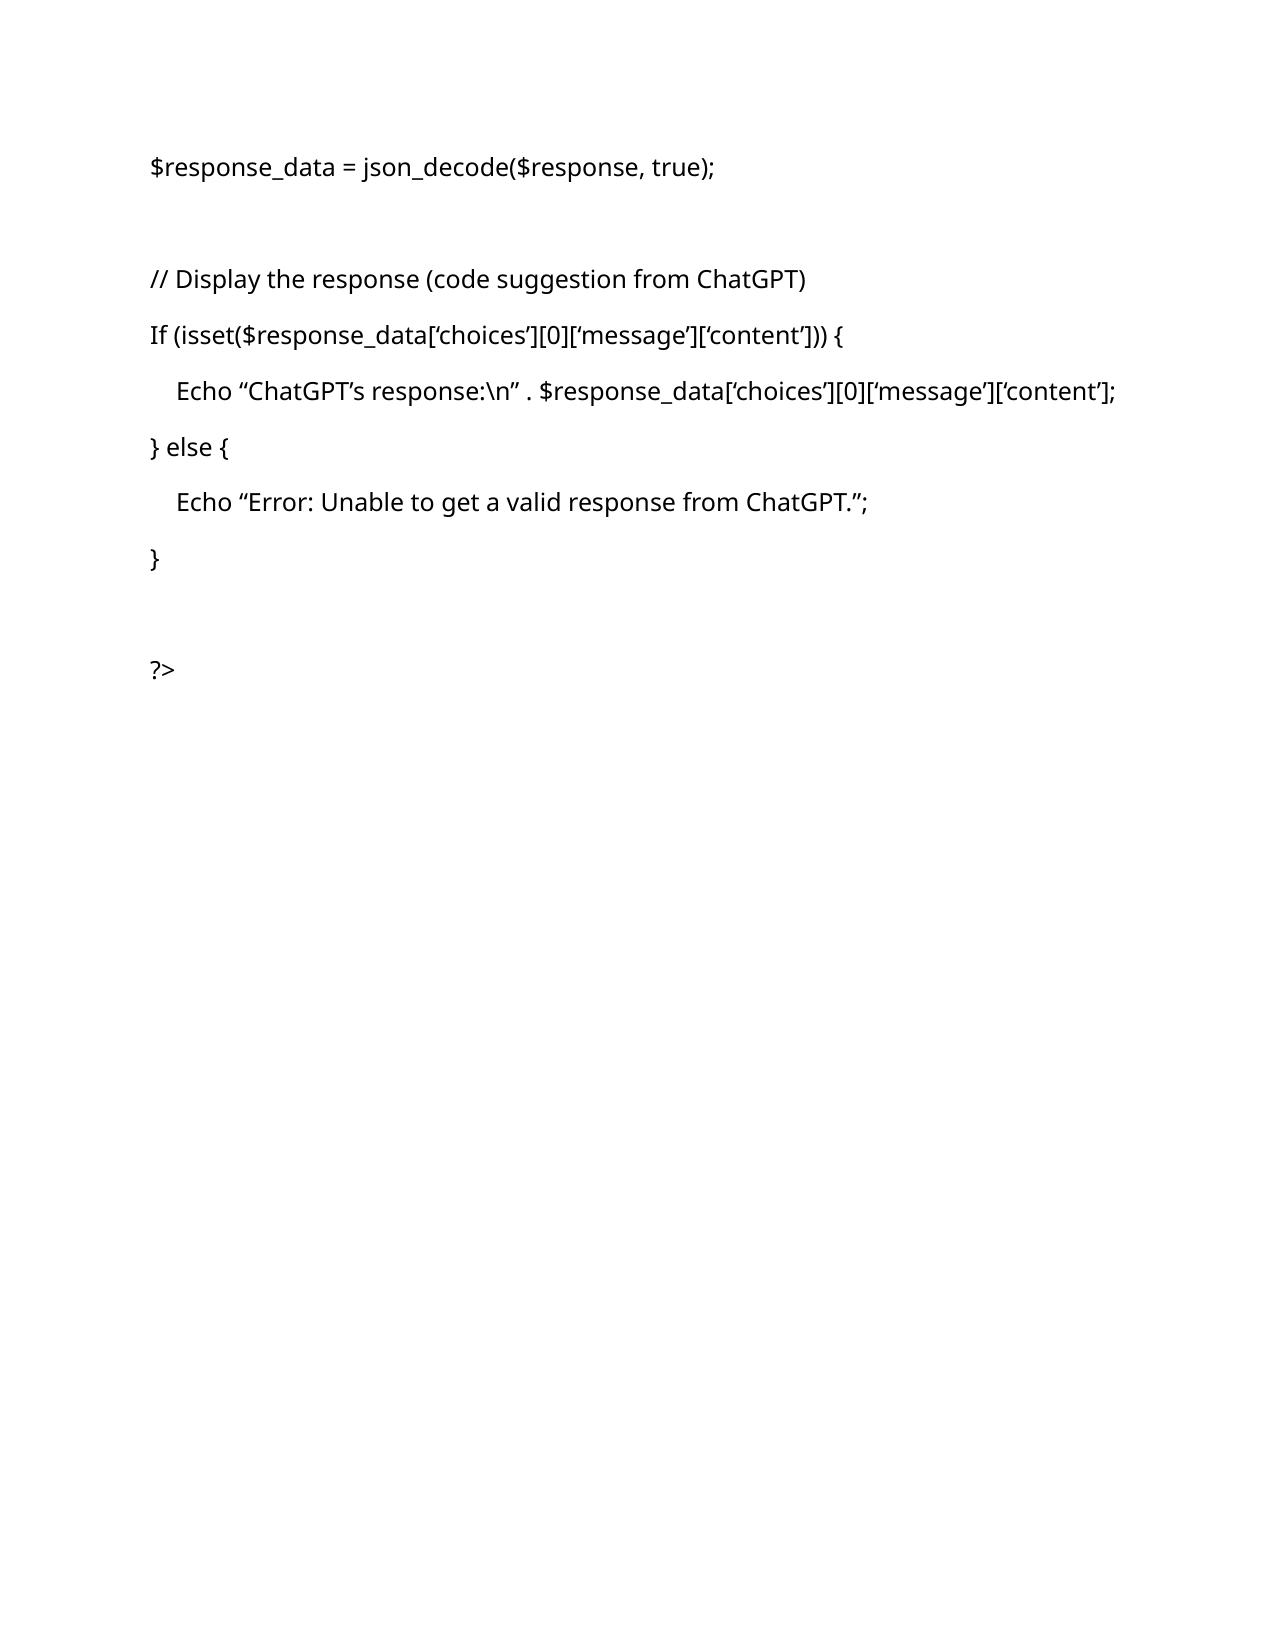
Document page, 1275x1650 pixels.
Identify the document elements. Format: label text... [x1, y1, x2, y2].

text $response_data = json_decode($response, true); [150, 150, 1125, 184]
text Echo “Error: Unable to get a valid response from ChatGPT.”; [150, 485, 1125, 519]
text } [150, 541, 1125, 575]
text If (isset($response_data[‘choices’][0][‘message’][‘content’])) { [150, 317, 1125, 352]
text ?> [150, 652, 1125, 687]
text // Display the response (code suggestion from ChatGPT) [150, 262, 1125, 296]
text } else { [150, 429, 1125, 463]
text Echo “ChatGPT’s response:\n” . $response_data[‘choices’][0][‘message’][‘content’]; [150, 373, 1125, 407]
